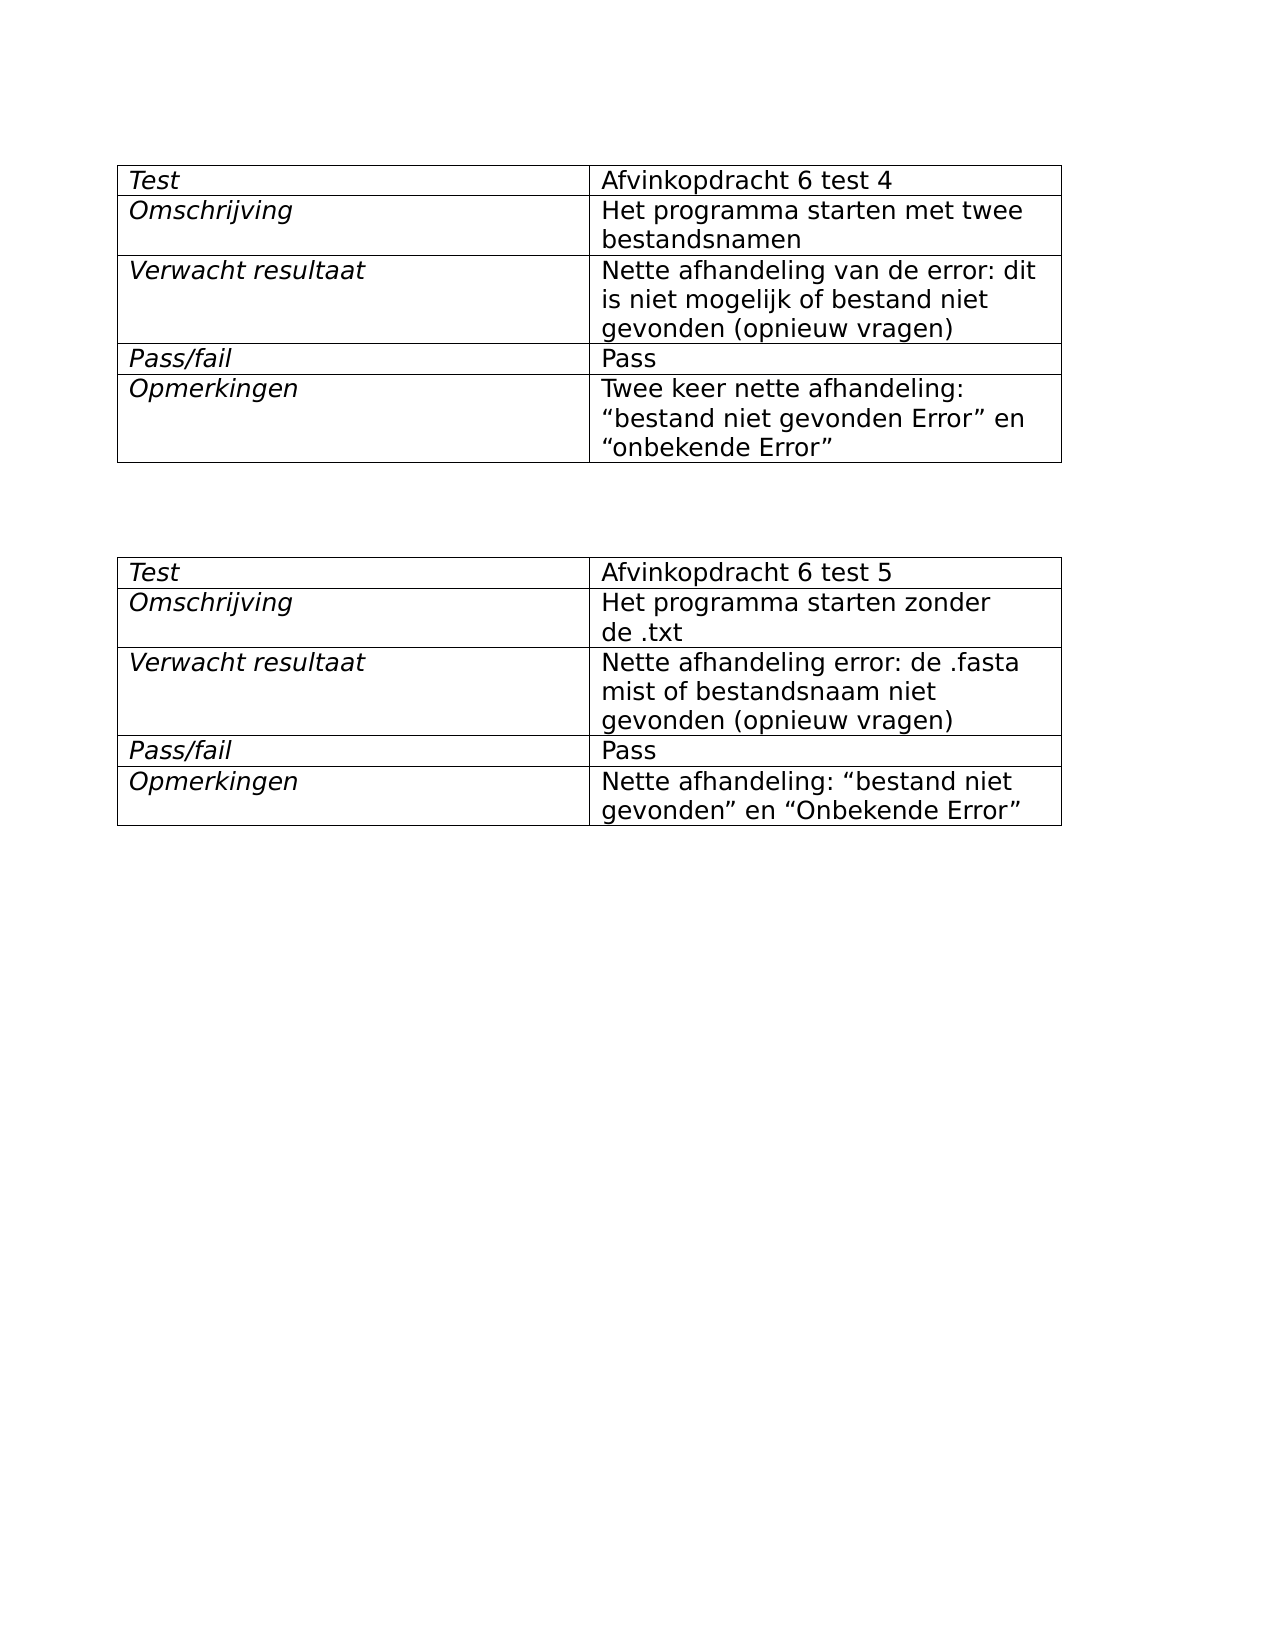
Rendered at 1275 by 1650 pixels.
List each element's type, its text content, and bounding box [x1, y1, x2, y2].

table_cell Nette afhandeling van de error: dit is niet mogelijk of bestand niet gevonden (opnieuw vragen) [590, 256, 1061, 343]
table_cell Nette afhandeling: “bestand niet gevonden” en “Onbekende Error” [590, 767, 1061, 825]
table_cell Het programma starten zonder de .txt [590, 589, 1061, 647]
table_cell Verwacht resultaat [118, 648, 589, 735]
table_header Test [118, 558, 589, 587]
table_cell Verwacht resultaat [118, 256, 589, 343]
table_cell Omschrijving [118, 589, 589, 647]
table_cell Pass [590, 736, 1061, 766]
table_cell Pass/fail [118, 736, 589, 766]
table_cell Pass/fail [118, 344, 589, 373]
table_cell Omschrijving [118, 196, 589, 255]
table_cell Pass [590, 344, 1061, 373]
table_cell Opmerkingen [118, 767, 589, 825]
table_cell Nette afhandeling error: de .fasta mist of bestandsnaam niet gevonden (opnieuw vragen) [590, 648, 1061, 735]
table_cell Opmerkingen [118, 375, 589, 462]
table_cell Het programma starten met twee bestandsnamen [590, 196, 1061, 255]
table_header Afvinkopdracht 6 test 5 [590, 558, 1061, 587]
table_header Afvinkopdracht 6 test 4 [590, 166, 1061, 195]
table_header Test [118, 166, 589, 195]
table_cell Twee keer nette afhandeling: “bestand niet gevonden Error” en “onbekende Error” [590, 375, 1061, 462]
